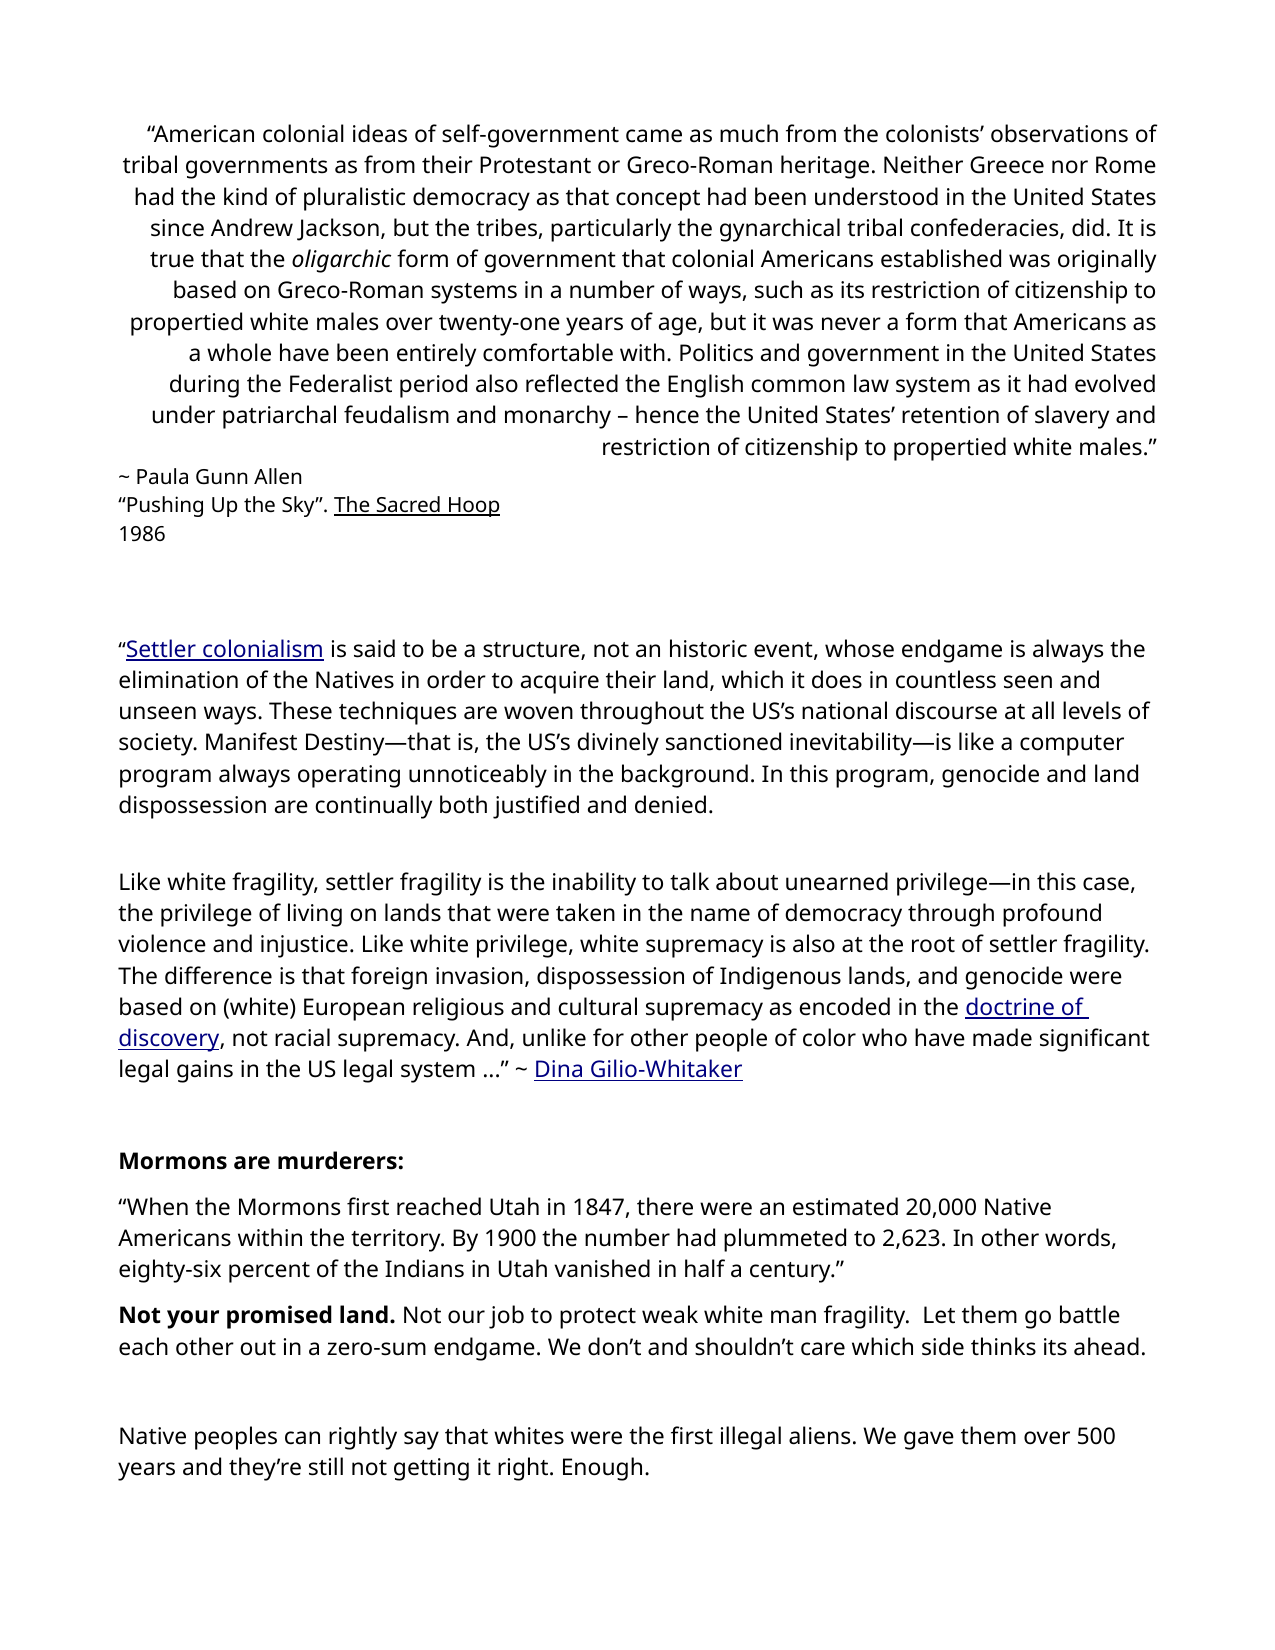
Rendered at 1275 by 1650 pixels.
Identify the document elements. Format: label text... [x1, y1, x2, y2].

text Like white fragility, settler fragility is the inability to talk about unearned privilege—in this case, the privilege of living on lands that were taken in the name of democracy through profound violence and injustice. Like white privilege, white supremacy is also at the root of settler fragility. The difference is that foreign invasion, dispossession of Indigenous lands, and genocide were based on (white) European religious and cultural supremacy as encoded in the doctrine of discovery, not racial supremacy. And, unlike for other people of color who have made significant legal gains in the US legal system ...” ~ Dina Gilio-Whitaker [118, 866, 1157, 1084]
text 1986 [118, 519, 1157, 547]
text “When the Mormons first reached Utah in 1847, there were an estimated 20,000 Native Americans within the territory. By 1900 the number had plummeted to 2,623. In other words, eighty-six percent of the Indians in Utah vanished in half a century.” [118, 1191, 1157, 1284]
text “Pushing Up the Sky”. The Sacred Hoop [118, 490, 1157, 519]
text Not your promised land. Not our job to protect weak white man fragility. Let them go battle each other out in a zero-sum endgame. We don’t and shouldn’t care which side thinks its ahead. [118, 1299, 1157, 1362]
text Native peoples can rightly say that whites were the first illegal aliens. We gave them over 500 years and they’re still not getting it right. Enough. [118, 1419, 1157, 1482]
text “Settler colonialism is said to be a structure, not an historic event, whose endgame is always the elimination of the Natives in order to acquire their land, which it does in countless seen and unseen ways. These techniques are woven throughout the US’s national discourse at all levels of society. Manifest Destiny—that is, the US’s divinely sanctioned inevitability—is like a computer program always operating unnoticeably in the background. In this program, genocide and land dispossession are continually both justified and denied. [118, 632, 1157, 820]
text ~ Paula Gunn Allen [118, 462, 1157, 490]
text “American colonial ideas of self-government came as much from the colonists’ observations of tribal governments as from their Protestant or Greco-Roman heritage. Neither Greece nor Rome had the kind of pluralistic democracy as that concept had been understood in the United States since Andrew Jackson, but the tribes, particularly the gynarchical tribal confederacies, did. It is true that the oligarchic form of government that colonial Americans established was originally based on Greco-Roman systems in a number of ways, such as its restriction of citizenship to propertied white males over twenty-one years of age, but it was never a form that Americans as a whole have been entirely comfortable with. Politics and government in the United States during the Federalist period also reflected the English common law system as it had evolved under patriarchal feudalism and monarchy – hence the United States’ retention of slavery and restriction of citizenship to propertied white males.” [118, 118, 1157, 462]
text Mormons are murderers: [118, 1145, 1157, 1176]
